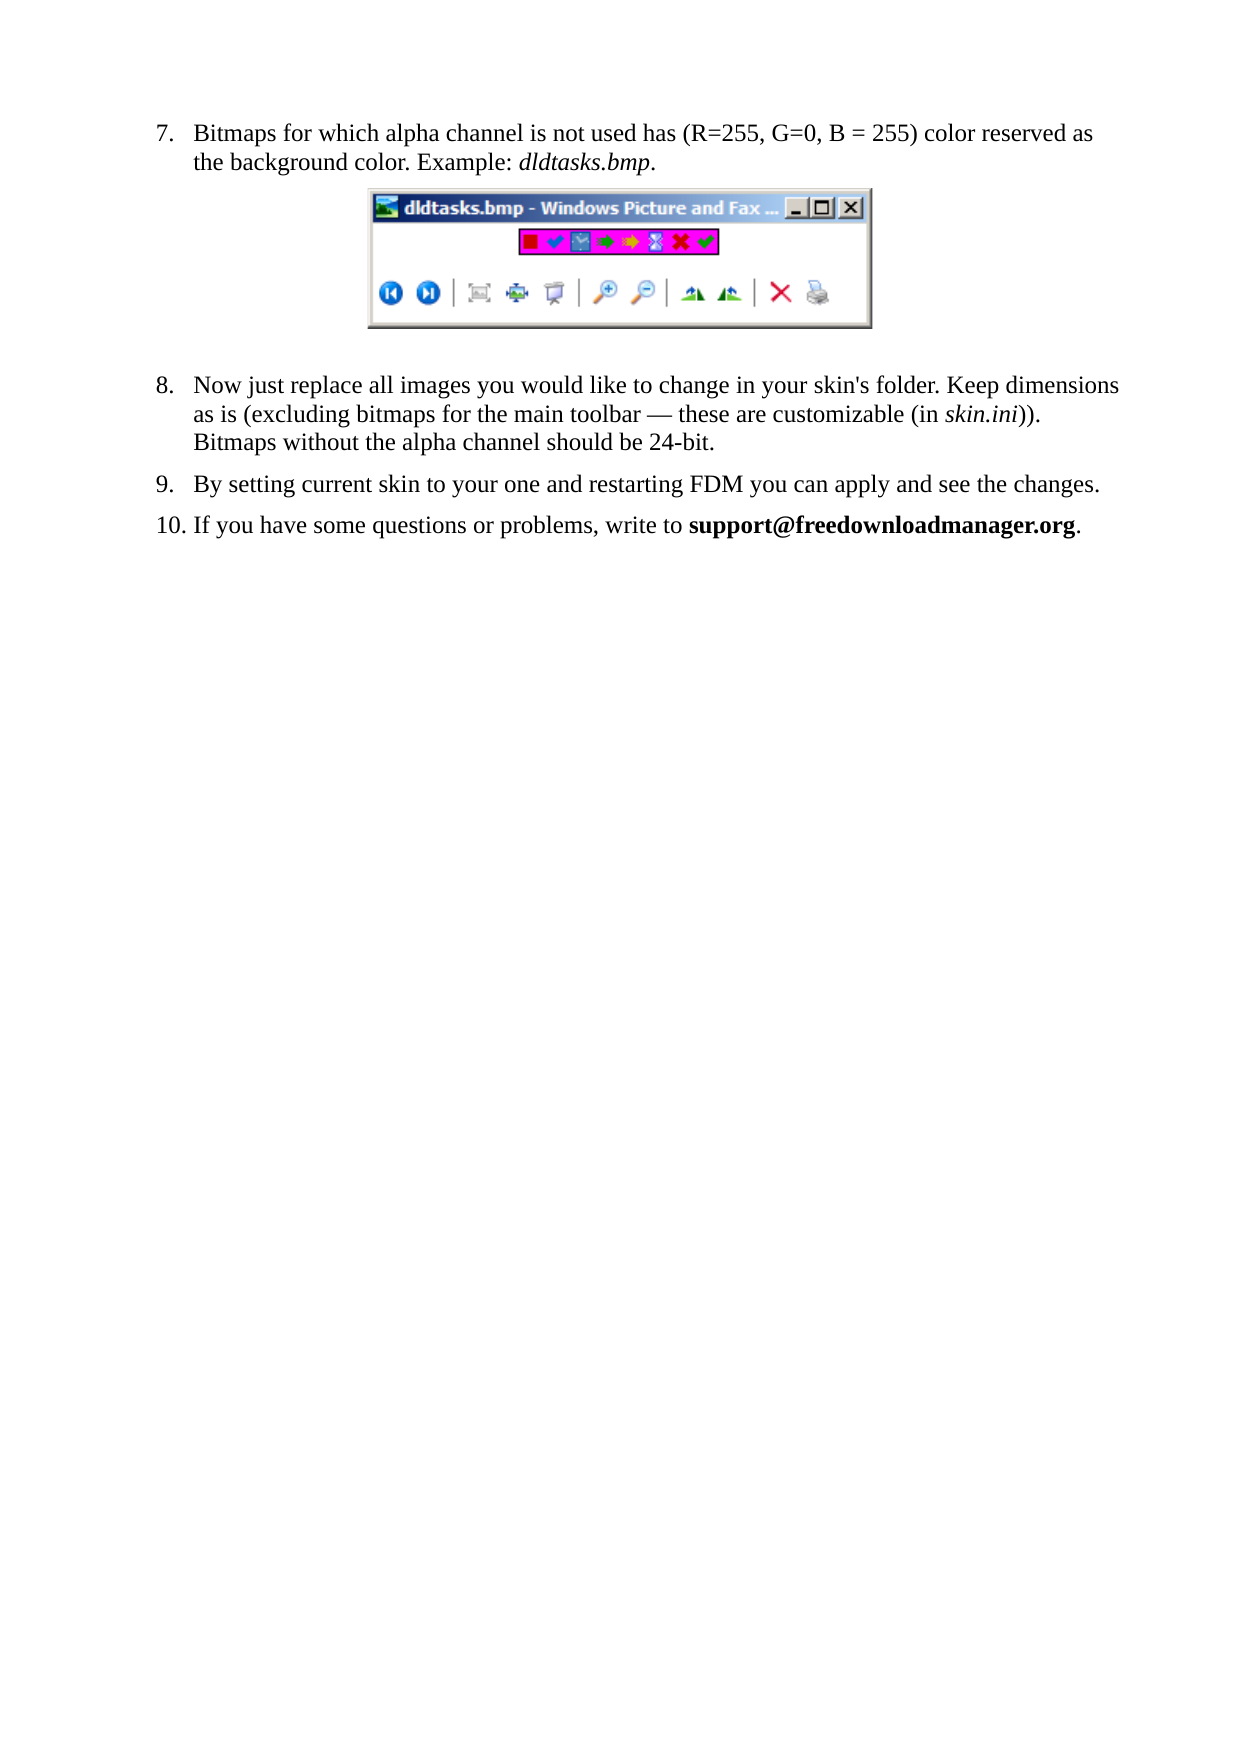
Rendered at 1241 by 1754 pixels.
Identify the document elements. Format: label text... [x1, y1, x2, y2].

list Bitmaps for which alpha channel is not used has (R=255, G=0, B = 255) color reserved as the background color. Example: dldtasks.bmp. [156, 118, 1122, 176]
picture [367, 188, 873, 329]
list By setting current skin to your one and restarting FDM you can apply and see the changes. [156, 469, 1122, 497]
list If you have some questions or problems, write to support@freedownloadmanager.org. [156, 510, 1122, 567]
list Now just replace all images you would like to change in your skin's folder. Keep dimensions as is (excluding bitmaps for the main toolbar — these are customizable (in skin.ini)). Bitmaps without the alpha channel should be 24-bit. [156, 370, 1122, 456]
